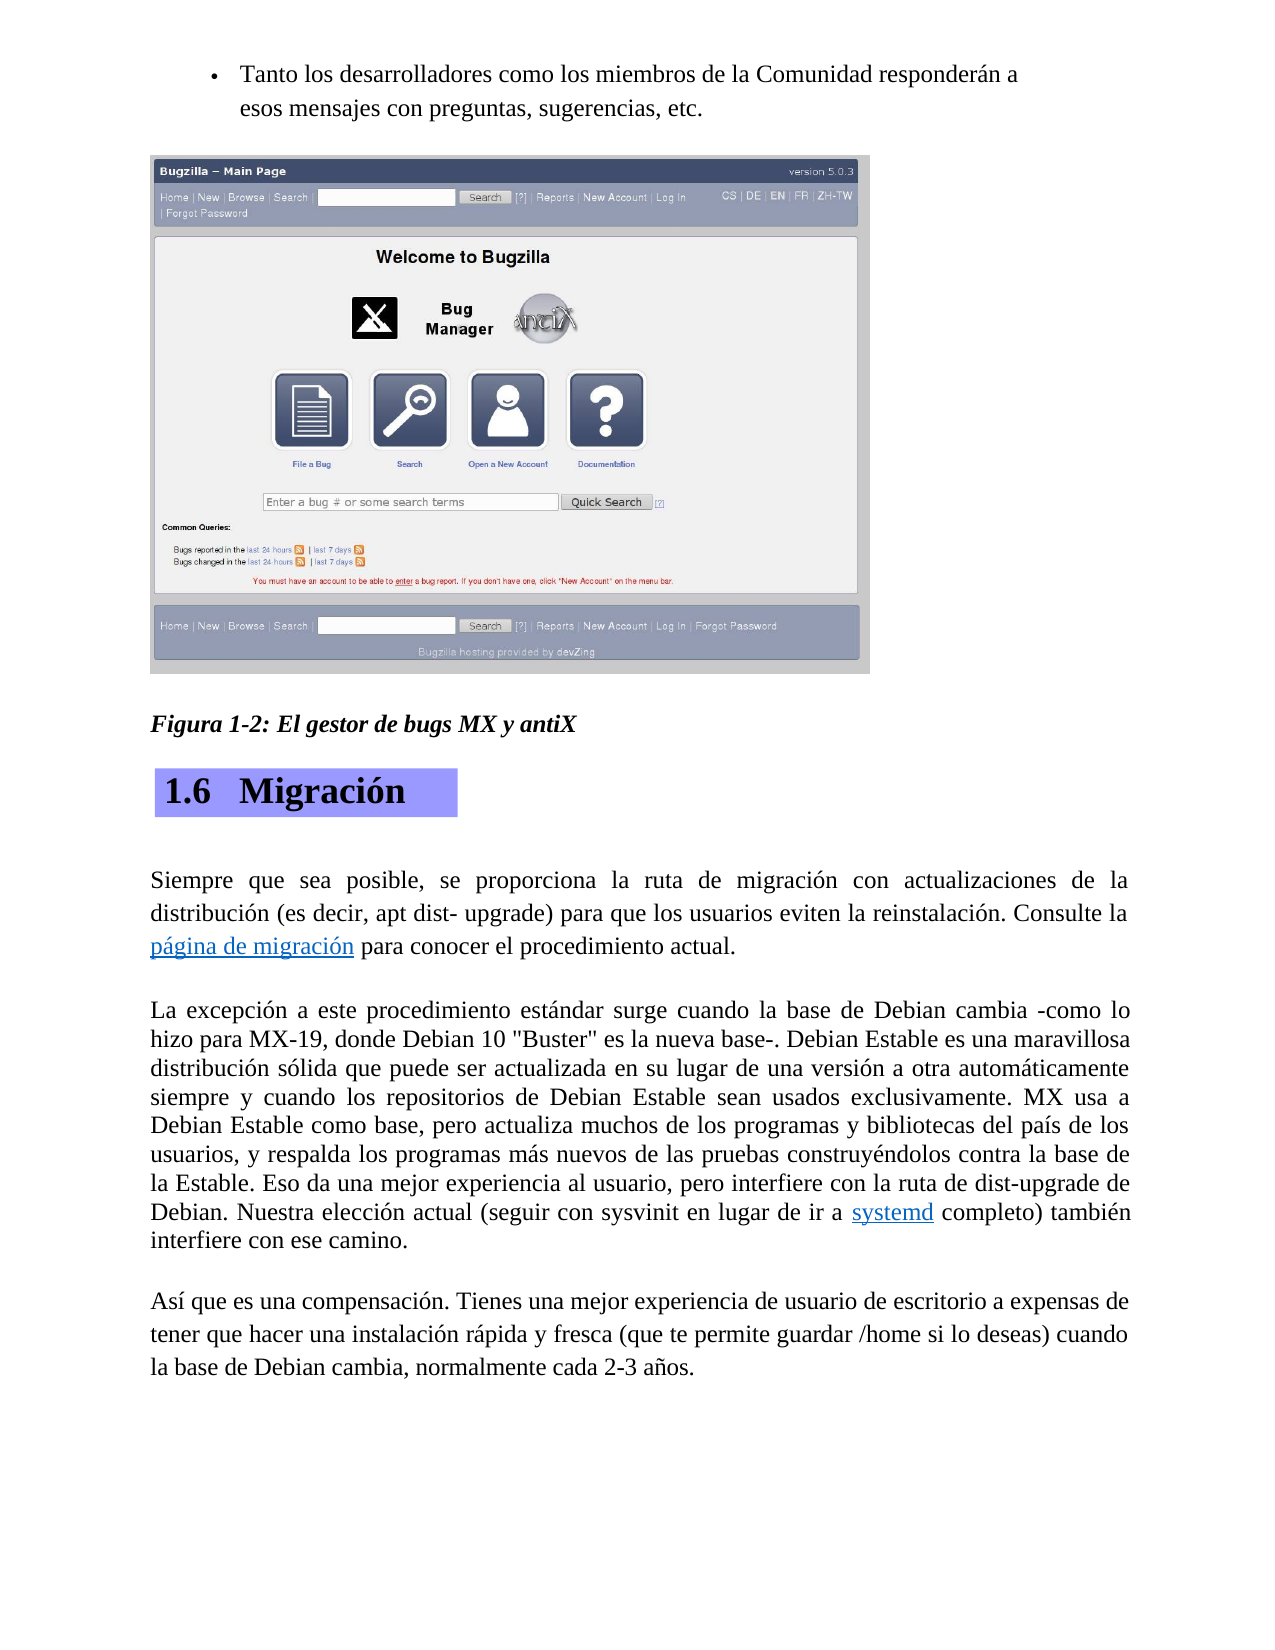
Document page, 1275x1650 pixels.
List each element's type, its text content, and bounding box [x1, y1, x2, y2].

text La excepción a este procedimiento estándar surge cuando la base de Debian cambia -como lo hizo para MX-19, donde Debian 10 "Buster" es la nueva base-. Debian Estable es una maravillosa distribución sólida que puede ser actualizada en su lugar de una versión a otra automáticamente siempre y cuando los repositorios de Debian Estable sean usados exclusivamente. MX usa a Debian Estable como base, pero actualiza muchos de los programas y bibliotecas del país de los usuarios, y respalda los programas más nuevos de las pruebas construyéndolos contra la base de la Estable. Eso da una mejor experiencia al usuario, pero interfiere con la ruta de dist-upgrade de Debian. Nuestra elección actual (seguir con sysvinit en lugar de ir a systemd completo) también interfiere con ese camino. [150, 996, 1131, 1254]
text Así que es una compensación. Tienes una mejor experiencia de usuario de escritorio a expensas de tener que hacer una instalación rápida y fresca (que te permite guardar /home si lo deseas) cuando la base de Debian cambia, normalmente cada 2-3 años. [150, 1286, 1129, 1381]
text Figura 1-2: El gestor de bugs MX y antiX [150, 709, 1131, 738]
text Siempre que sea posible, se proporciona la ruta de migración con actualizaciones de la distribución (es decir, apt dist- upgrade) para que los usuarios eviten la reinstalación. Consulte la página de migración para conocer el procedimiento actual. [150, 865, 1129, 960]
text • Tanto los desarrolladores como los miembros de la Comunidad responderán a esos mensajes con preguntas, sugerencias, etc. [210, 59, 1052, 122]
